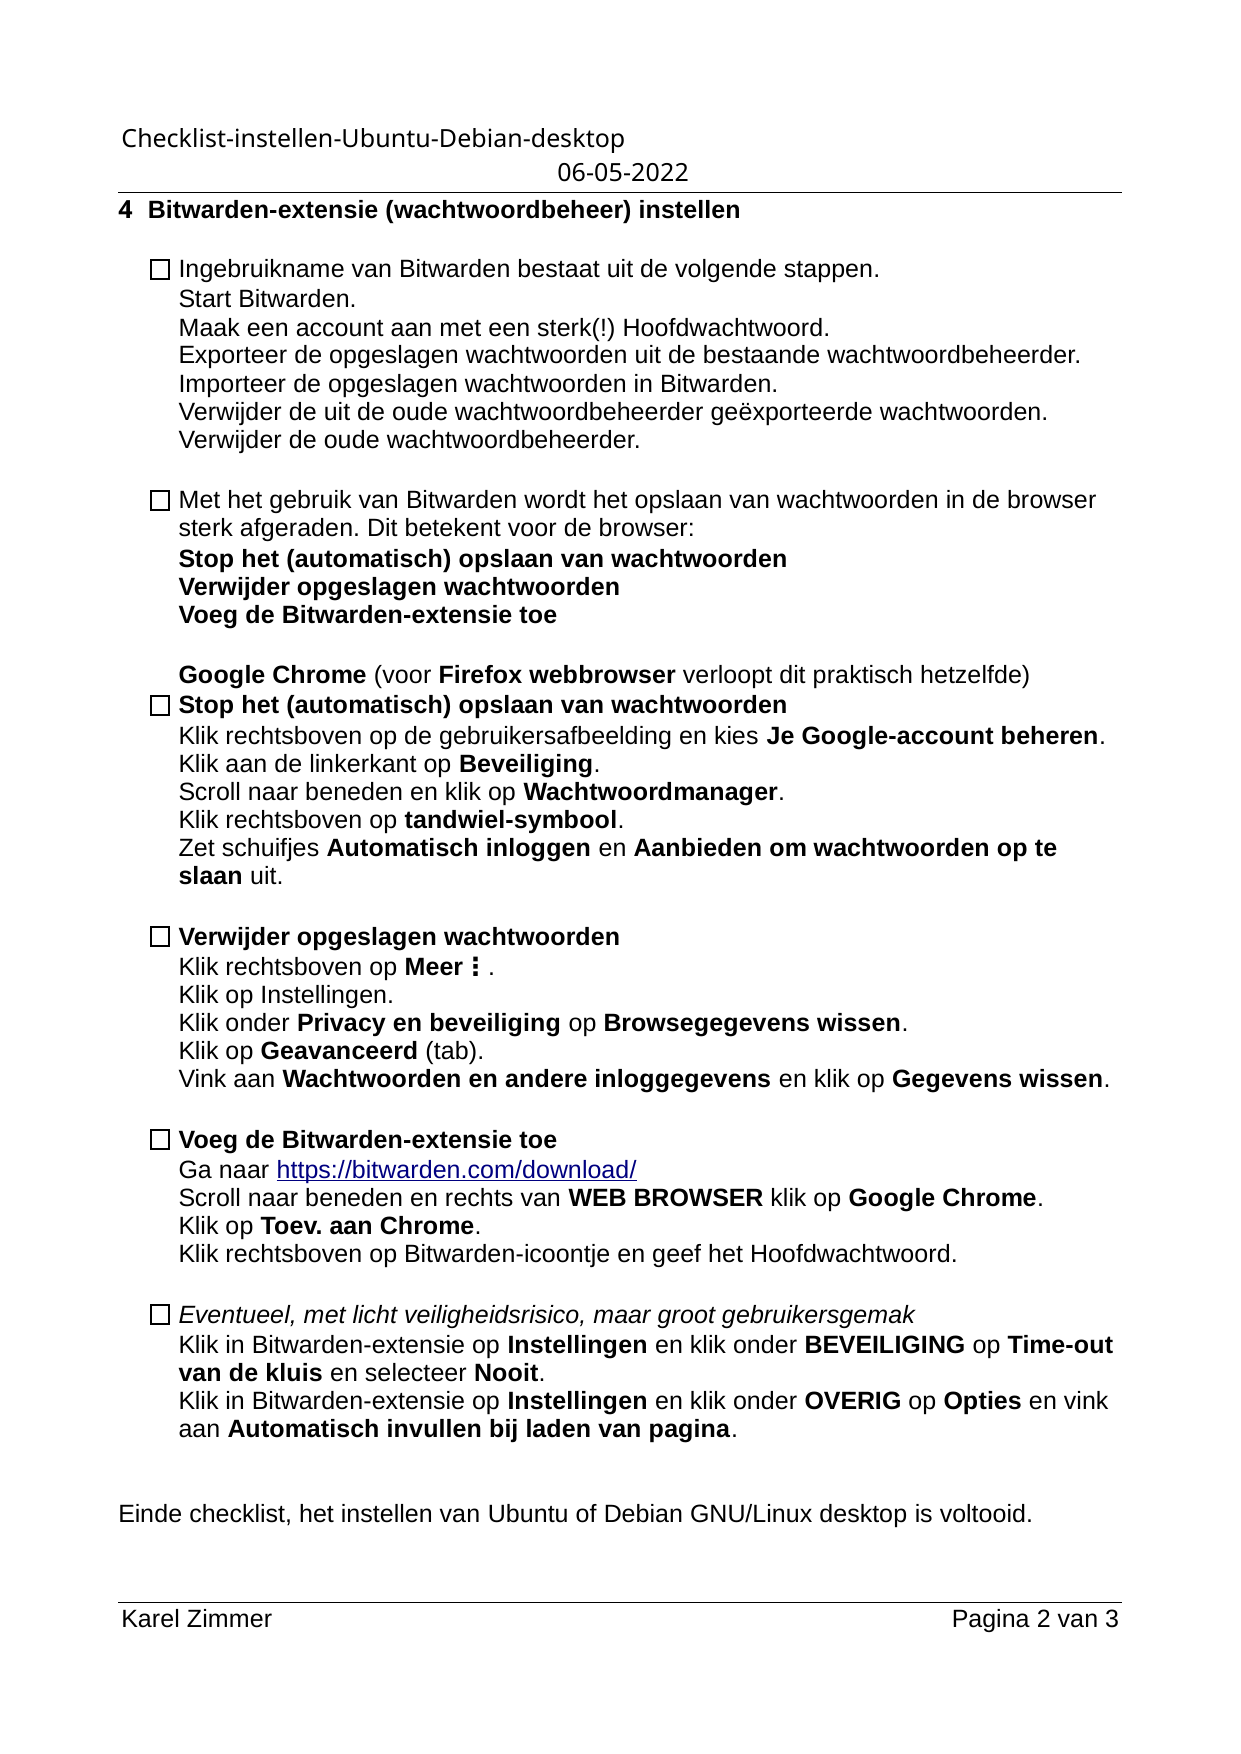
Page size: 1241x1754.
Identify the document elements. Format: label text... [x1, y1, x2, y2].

table_cell Klik rechtsboven op de gebruikersafbeelding en kies Je Google-account beheren. Klik aan de linkerkant op Beveiliging. Scroll naar beneden en klik op Wachtwoordmanager. Klik rechtsboven op tandwiel-symbool. Zet schuifjes Automatisch inloggen en Aanbieden om wachtwoorden op te slaan uit. [177, 721, 1121, 891]
table_cell [177, 630, 1121, 660]
table_cell [141, 721, 177, 891]
table_cell [141, 1299, 177, 1330]
table_cell [141, 284, 177, 455]
table_header Ingebruikname van Bitwarden bestaat uit de volgende stappen. [177, 254, 1121, 284]
table_cell [141, 660, 177, 690]
text Einde checklist, het instellen van Ubuntu of Debian GNU/Linux desktop is voltooid. [118, 1500, 1122, 1528]
table_cell [141, 630, 177, 660]
table_cell Eventueel, met licht veiligheidsrisico, maar groot gebruikersgemak [177, 1299, 1121, 1330]
table_cell Klik in Bitwarden-extensie op Instellingen en klik onder BEVEILIGING op Time-out van de kluis en selecteer Nooit. Klik in Bitwarden-extensie op Instellingen en klik onder OVERIG op Opties en vink aan Automatisch invullen bij laden van pagina. [177, 1330, 1121, 1444]
table_cell [141, 543, 177, 630]
table_cell Start Bitwarden. Maak een account aan met een sterk(!) Hoofdwachtwoord. Exporteer de opgeslagen wachtwoorden uit de bestaande wachtwoordbeheerder. Importeer de opgeslagen wachtwoorden in Bitwarden. Verwijder de uit de oude wachtwoordbeheerder geëxporteerde wachtwoorden. Verwijder de oude wachtwoordbeheerder. [177, 284, 1121, 455]
table_cell [141, 952, 177, 1094]
table_cell [141, 690, 177, 721]
table_header [141, 254, 177, 284]
table_cell [177, 1269, 1121, 1299]
list Bitwarden-extensie (wachtwoordbeheer) instellen [118, 193, 1122, 226]
table_cell [177, 1094, 1121, 1124]
table_cell [141, 1330, 177, 1444]
table_cell Klik rechtsboven op Meer⋮. Klik op Instellingen. Klik onder Privacy en beveiliging op Browsegegevens wissen. Klik op Geavanceerd (tab). Vink aan Wachtwoorden en andere inloggegevens en klik op Gegevens wissen. [177, 952, 1121, 1094]
table_cell [141, 1094, 177, 1124]
table_cell Verwijder opgeslagen wachtwoorden [177, 921, 1121, 952]
table_cell Stop het (automatisch) opslaan van wachtwoorden [177, 690, 1121, 721]
table_cell Met het gebruik van Bitwarden wordt het opslaan van wachtwoorden in de browser sterk afgeraden. Dit betekent voor de browser: [177, 485, 1121, 543]
table_cell Voeg de Bitwarden-extensie toe [177, 1124, 1121, 1155]
table_cell [141, 921, 177, 952]
table_cell [141, 1155, 177, 1269]
table_cell Google Chrome (voor Firefox webbrowser verloopt dit praktisch hetzelfde) [177, 660, 1121, 690]
table_cell [141, 1269, 177, 1299]
table_cell [177, 891, 1121, 921]
table_cell [141, 485, 177, 543]
table_cell [141, 891, 177, 921]
table_cell [141, 455, 177, 485]
table_cell Ga naar https://bitwarden.com/download/ Scroll naar beneden en rechts van WEB BROWSER klik op Google Chrome. Klik op Toev. aan Chrome. Klik rechtsboven op Bitwarden-icoontje en geef het Hoofdwachtwoord. [177, 1155, 1121, 1269]
table_cell [141, 1124, 177, 1155]
table_cell Stop het (automatisch) opslaan van wachtwoorden Verwijder opgeslagen wachtwoorden Voeg de Bitwarden-extensie toe [177, 543, 1121, 630]
table_cell [177, 455, 1121, 485]
